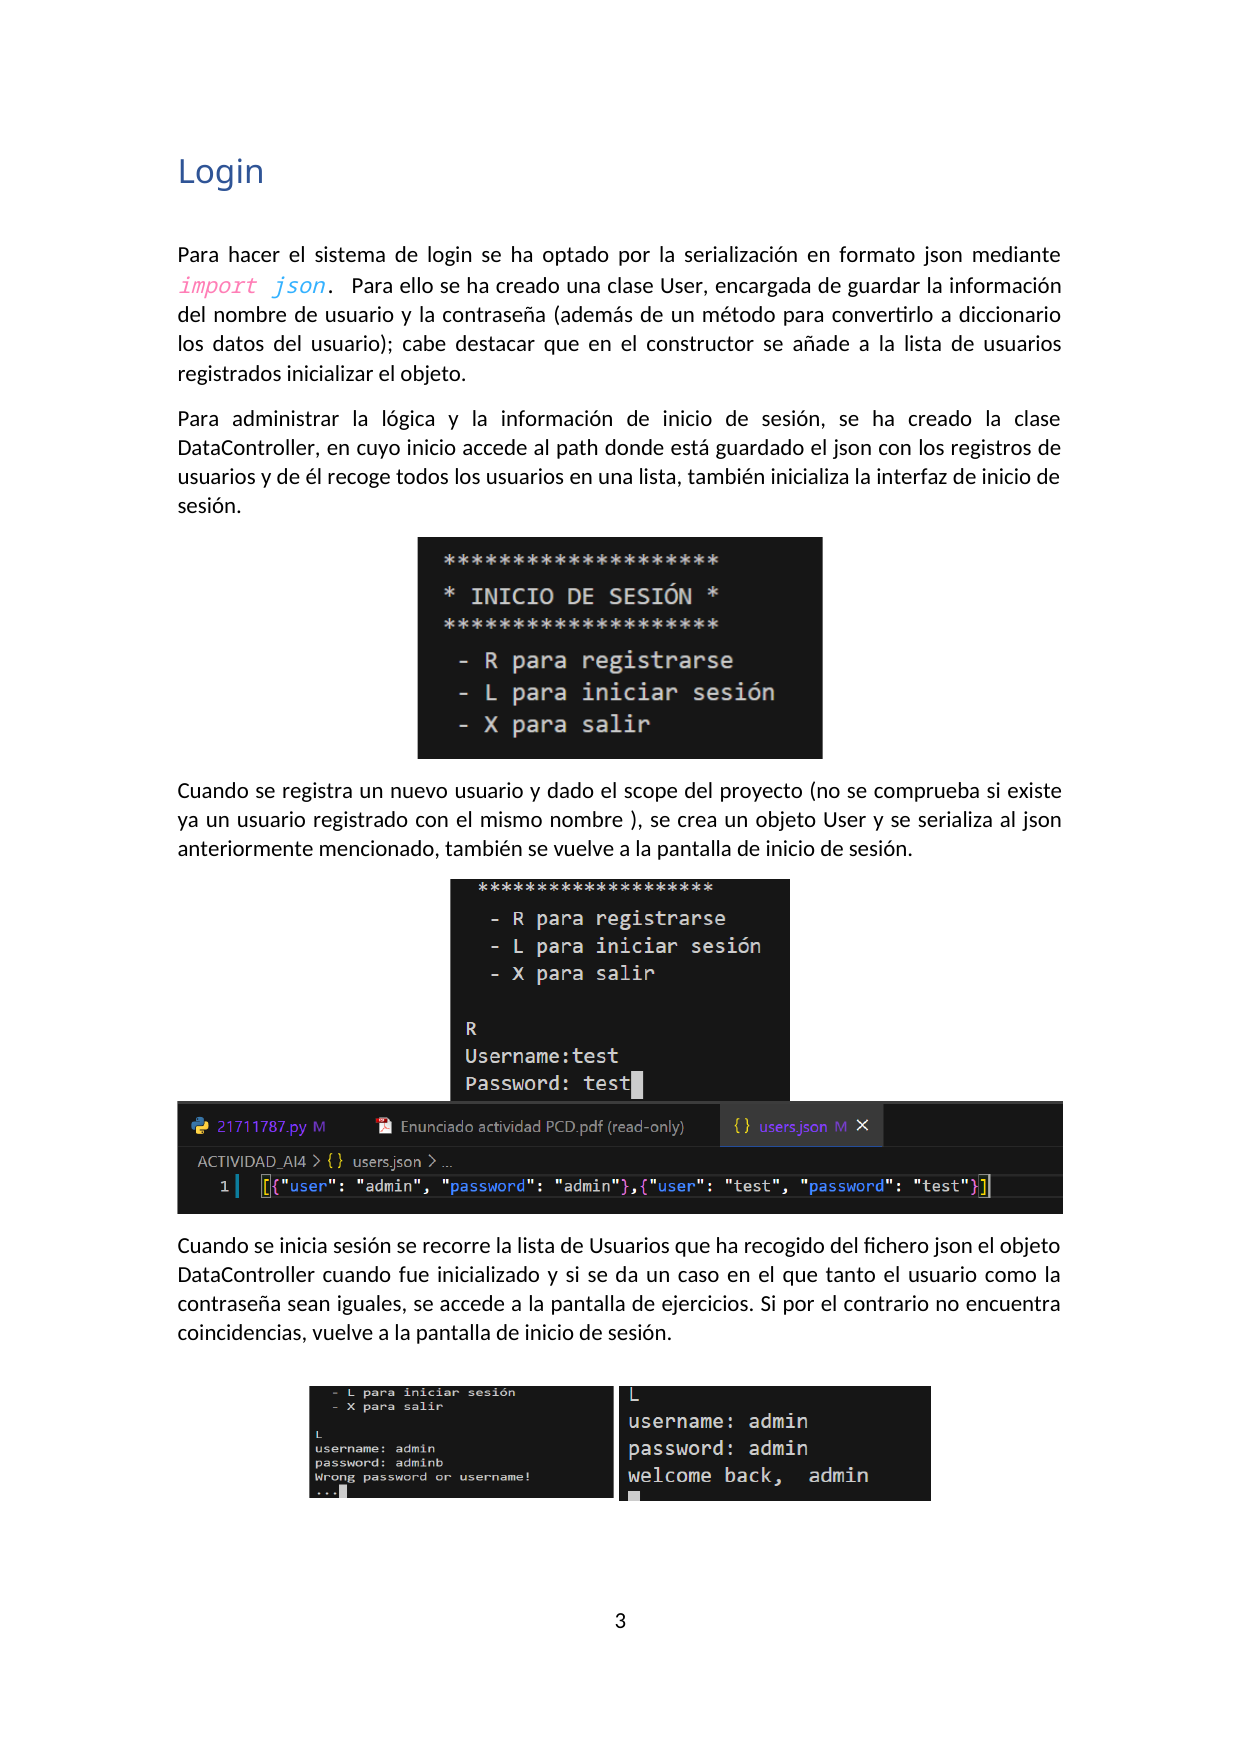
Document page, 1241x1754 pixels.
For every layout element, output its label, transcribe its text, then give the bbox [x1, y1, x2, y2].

text Para hacer el sistema de login se ha optado por la serialización en formato json mediante import json. Para ello se ha creado una clase User, encargada de guardar la información del nombre de usuario y la contraseña (además de un método para convertirlo a diccionario los datos del usuario); cabe destacar que en el constructor se añade a la lista de usuarios registrados inicializar el objeto. [177, 241, 1063, 387]
text Cuando se registra un nuevo usuario y dado el scope del proyecto (no se comprueba si existe ya un usuario registrado con el mismo nombre ), se crea un objeto User y se serializa al json anteriormente mencionado, también se vuelve a la pantalla de inicio de sesión. [177, 776, 1063, 862]
text Cuando se inicia sesión se recorre la lista de Usuarios que ha recogido del fichero json el objeto DataController cuando fue inicializado y si se da un caso en el que tanto el usuario como la contraseña sean iguales, se accede a la pantalla de ejercicios. Si por el contrario no encuentra coincidencias, vuelve a la pantalla de inicio de sesión. [177, 1231, 1063, 1346]
subtitle Login [177, 148, 1063, 193]
text Para administrar la lógica y la información de inicio de sesión, se ha creado la clase DataController, en cuyo inicio accede al path donde está guardado el json con los registros de usuarios y de él recoge todos los usuarios en una lista, también inicializa la interfaz de inicio de sesión. [177, 404, 1063, 519]
